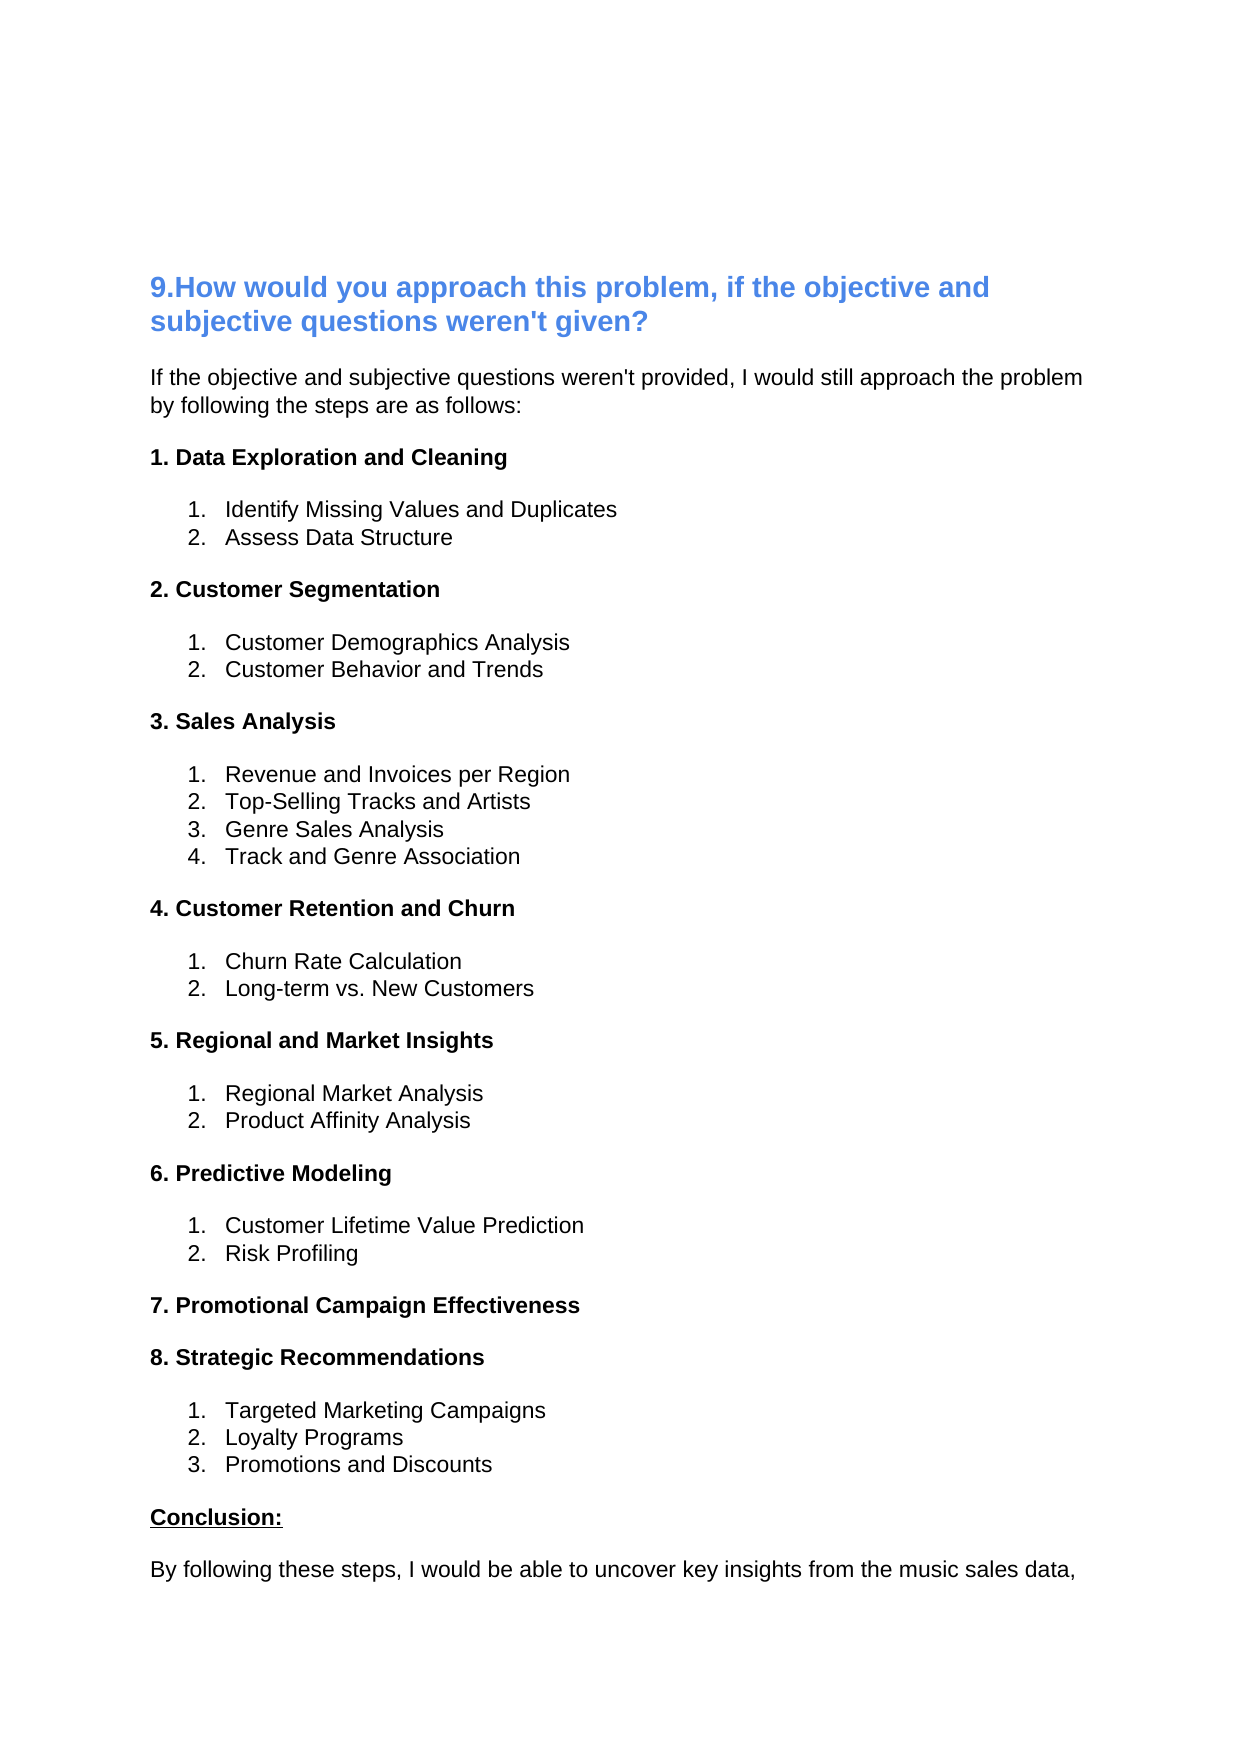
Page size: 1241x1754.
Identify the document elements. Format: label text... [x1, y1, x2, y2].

text 5. Regional and Market Insights [150, 1027, 1090, 1054]
list Customer Behavior and Trends [187, 656, 1090, 682]
list Assess Data Structure [187, 524, 1090, 550]
list Identify Missing Values and Duplicates [187, 496, 1090, 523]
text By following these steps, I would be able to uncover key insights from the music sales data, [150, 1556, 1090, 1583]
text Conclusion: [150, 1504, 1090, 1530]
text 8. Strategic Recommendations [150, 1344, 1090, 1371]
list Genre Sales Analysis [187, 816, 1090, 842]
text 6. Predictive Modeling [150, 1160, 1090, 1186]
list Long-term vs. New Customers [187, 975, 1090, 1001]
list Risk Profiling [187, 1239, 1090, 1266]
text 9.How would you approach this problem, if the objective and subjective questions weren't given? [150, 269, 1090, 338]
list Churn Rate Calculation [187, 948, 1090, 974]
list Regional Market Analysis [187, 1080, 1090, 1106]
text 1. Data Exploration and Cleaning [150, 444, 1090, 470]
list Top-Selling Tracks and Artists [187, 788, 1090, 814]
text 4. Customer Retention and Churn [150, 895, 1090, 922]
text 3. Sales Analysis [150, 708, 1090, 735]
list Customer Lifetime Value Prediction [187, 1212, 1090, 1238]
list Loyalty Programs [187, 1424, 1090, 1450]
text 7. Promotional Campaign Effectiveness [150, 1292, 1090, 1318]
text 2. Customer Segmentation [150, 576, 1090, 602]
list Track and Genre Association [187, 843, 1090, 869]
list Promotions and Discounts [187, 1451, 1090, 1478]
list Customer Demographics Analysis [187, 628, 1090, 655]
list Revenue and Invoices per Region [187, 761, 1090, 787]
list Product Affinity Analysis [187, 1107, 1090, 1134]
text If the objective and subjective questions weren't provided, I would still approach the problem by following the steps are as follows: [150, 364, 1090, 418]
list Targeted Marketing Campaigns [187, 1397, 1090, 1423]
